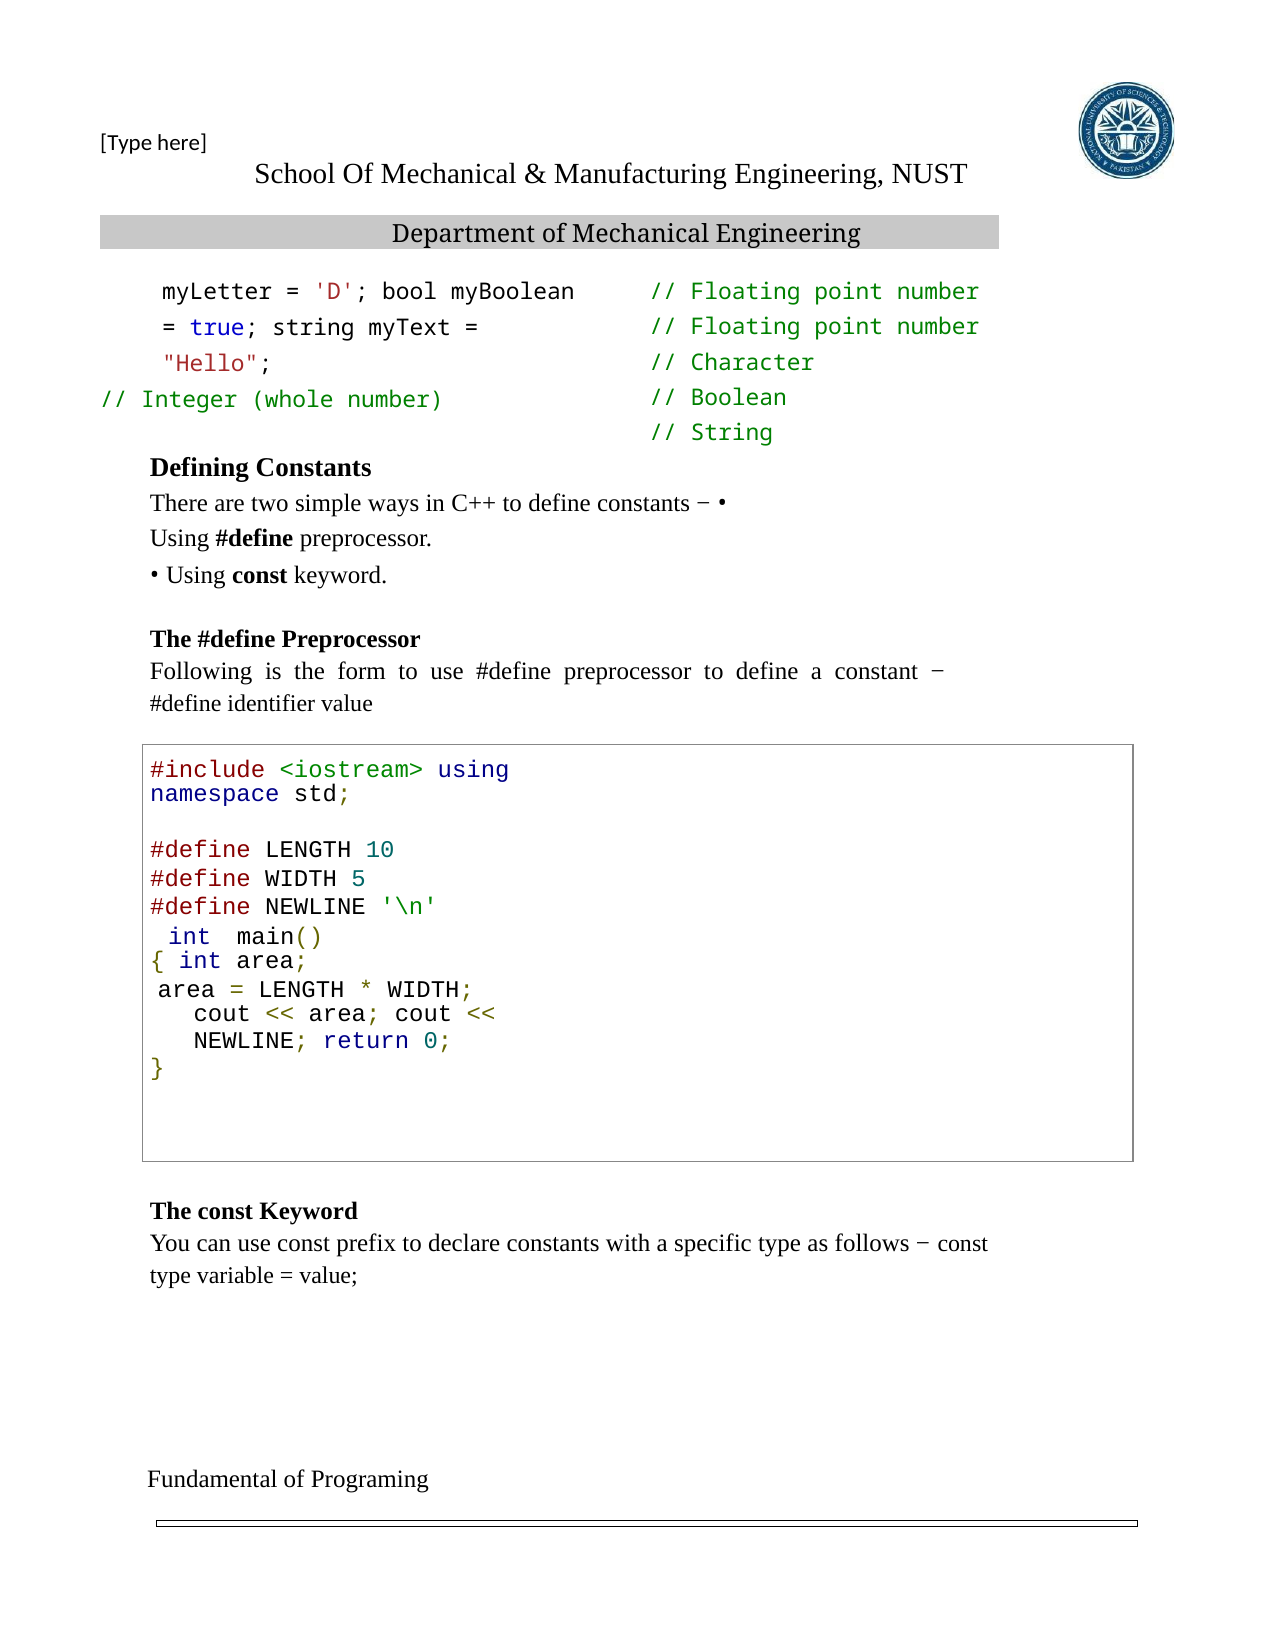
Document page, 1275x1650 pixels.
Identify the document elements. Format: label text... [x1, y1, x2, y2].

text // Boolean [649, 381, 1125, 412]
text // Integer (whole number) [99, 383, 613, 414]
table_header #include <iostream> using namespace std; #define LENGTH 10 #define WIDTH 5 #define NEWLINE '\n' int main() { int area; area = LENGTH * WIDTH; cout << area; cout << NEWLINE; return 0; } [143, 745, 1132, 1161]
subtitle Defining Constants [149, 452, 1148, 483]
subtitle The #define Preprocessor [149, 624, 1148, 652]
text • Using const keyword. [149, 556, 1148, 590]
text myLetter = 'D'; bool myBoolean = true; string myText = "Hello"; [162, 275, 600, 378]
text There are two simple ways in C++ to define constants − • Using #define preprocessor. [149, 484, 727, 552]
subtitle The const Keyword [149, 1196, 1148, 1225]
text You can use const prefix to declare constants with a specific type as follows − const type variable = value; [149, 1228, 988, 1289]
text // Floating point number [649, 310, 1125, 342]
text // String [649, 416, 1125, 447]
text Following is the form to use #define preprocessor to define a constant − #define identifier value [149, 656, 946, 716]
text // Floating point number [649, 275, 1125, 306]
text // Character [649, 346, 1125, 377]
